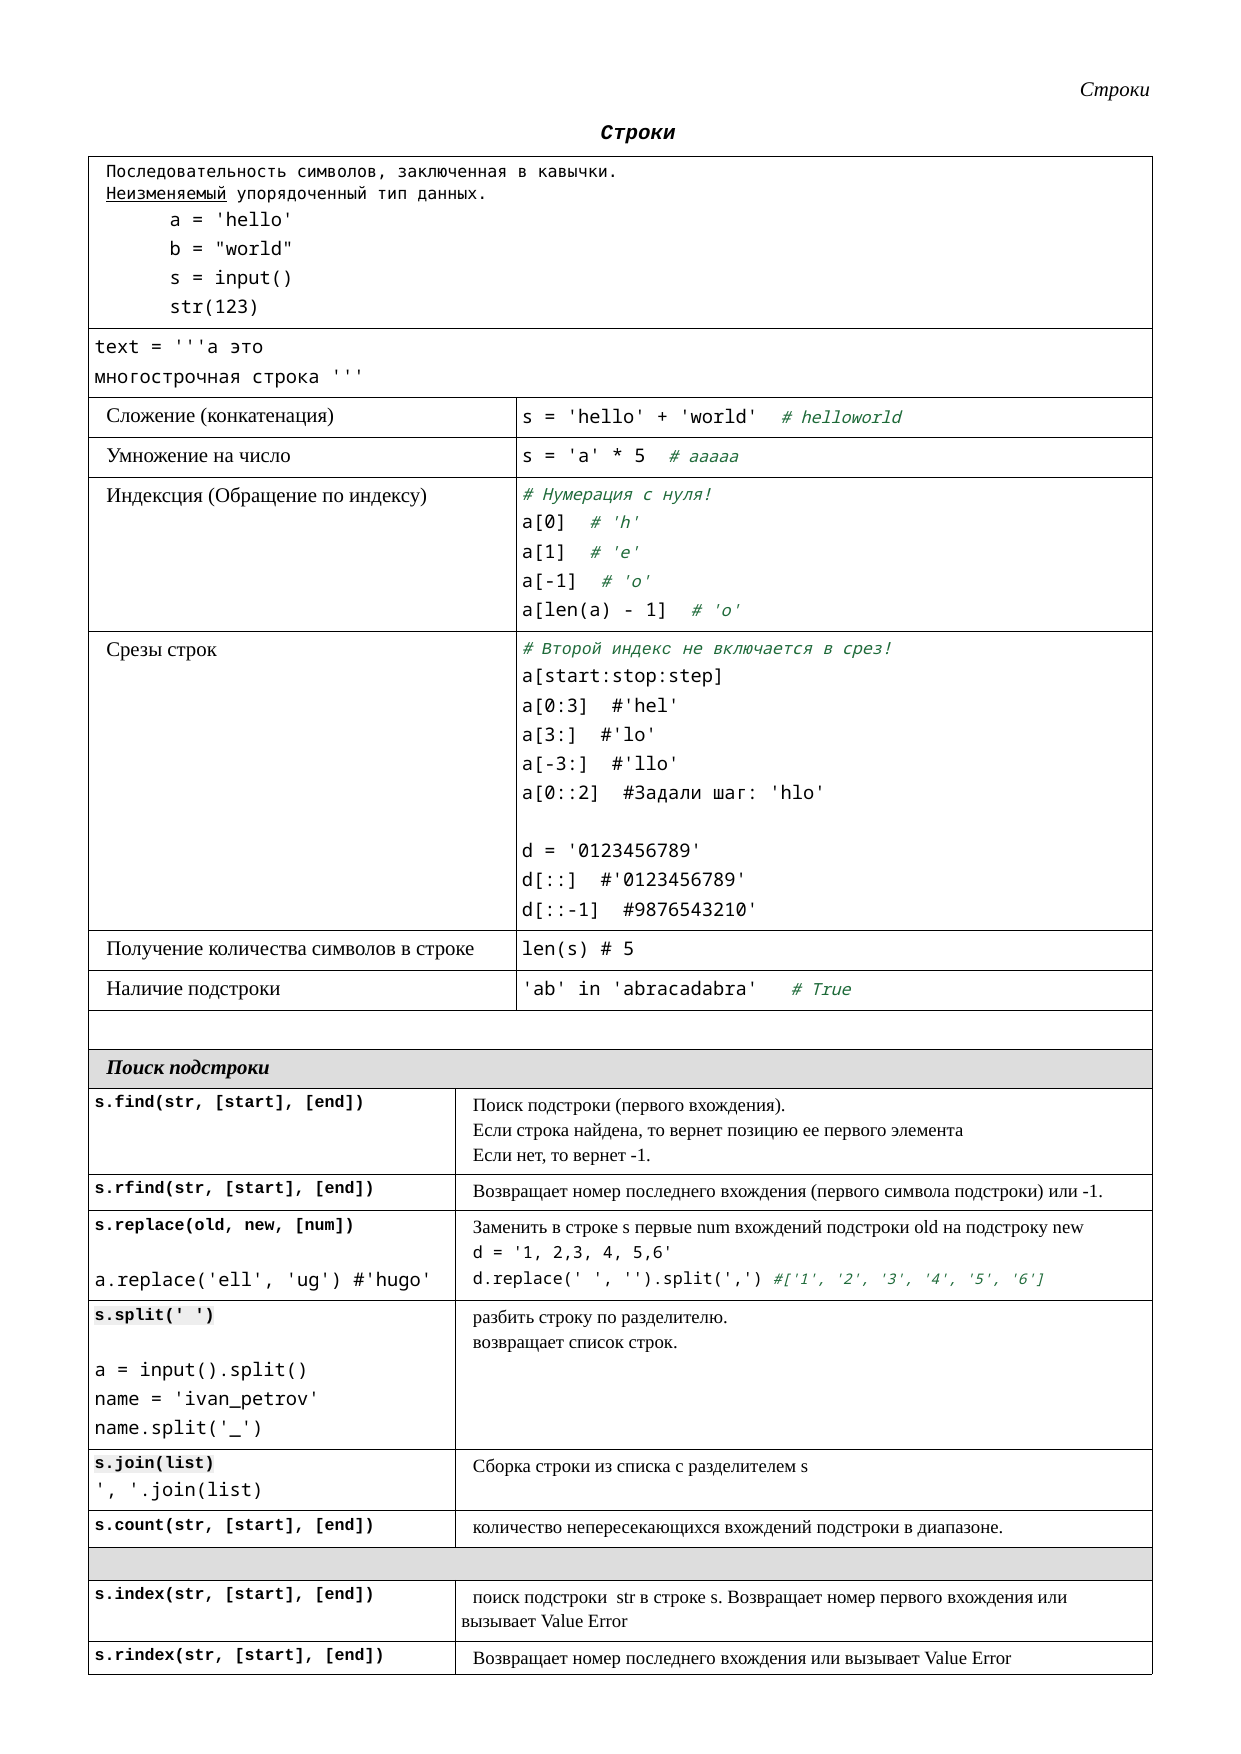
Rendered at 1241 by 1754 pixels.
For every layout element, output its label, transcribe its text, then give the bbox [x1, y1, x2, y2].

table_cell [89, 1011, 1152, 1049]
table_cell Получение количества символов в строке [89, 931, 516, 970]
table_cell Поиск подстроки (первого вхождения). Если строка найдена, то вернет позицию ее первого элемента Если нет, то вернет -1. [456, 1089, 1152, 1174]
table_cell s.find(str, [start], [end]) [89, 1089, 455, 1174]
table_cell Срезы строк [89, 632, 516, 930]
table_cell s.rfind(str, [start], [end]) [89, 1175, 455, 1210]
table_cell s.rindex(str, [start], [end]) [89, 1642, 455, 1674]
table_cell s.count(str, [start], [end]) [89, 1511, 455, 1547]
table_cell 'ab' in 'abracadabra' # True [517, 971, 1152, 1010]
subtitle Строки [126, 122, 1152, 146]
table_cell разбить строку по разделителю. возвращает список строк. [456, 1301, 1152, 1449]
table_cell s.split(' ') a = input().split() name = 'ivan_petrov' name.split('_') [89, 1301, 455, 1449]
table_cell text = '''а это многострочная строка ''' [89, 329, 1152, 397]
table_cell Заменить в строке s первые num вхождений подстроки old на подстроку new d = '1, 2,3, 4, 5,6' d.replace(' ', '').split(',') #['1', '2', '3', '4', '5', '6'] [456, 1211, 1152, 1300]
table_cell Возвращает номер последнего вхождения (первого символа подстроки) или -1. [456, 1175, 1152, 1210]
table_cell Возвращает номер последнего вхождения или вызывает Value Error [456, 1642, 1152, 1674]
table_cell Наличие подстроки [89, 971, 516, 1010]
table_cell [89, 1548, 1152, 1580]
table_cell s = 'a' * 5 # aaaaa [517, 438, 1152, 477]
table_cell количество непересекающихся вхождений подстроки в диапазоне. [456, 1511, 1152, 1547]
table_cell Поиск подстроки [89, 1050, 1152, 1088]
table_cell len(s) # 5 [517, 931, 1152, 970]
table_cell Сборка строки из списка с разделителем s [456, 1450, 1152, 1510]
table_cell s = 'hello' + 'world' # helloworld [517, 398, 1152, 437]
table_cell s.index(str, [start], [end]) [89, 1581, 455, 1641]
table_cell # Второй индекс не включается в срез! a[start:stop:step] a[0:3] #'hel' a[3:] #'lo' a[-3:] #'llo' a[0::2] #Задали шаг: 'hlo' d = '0123456789' d[::] #'0123456789' d[::-1] #9876543210' [517, 632, 1152, 930]
table_cell s.join(list) ', '.join(list) [89, 1450, 455, 1510]
table_cell Умножение на число [89, 438, 516, 477]
table_cell Сложение (конкатенация) [89, 398, 516, 437]
table_cell # Нумерация с нуля! a[0] # 'h' a[1] # 'e' a[-1] # 'o' a[len(a) - 1] # 'o' [517, 478, 1152, 631]
table_header Последовательность символов, заключенная в кавычки. Неизменяемый упорядоченный тип данных. a = 'hello' b = "world" s = input() str(123) [89, 157, 1152, 328]
table_cell s.replace(old, new, [num]) a.replace('ell', 'ug') #'hugo' [89, 1211, 455, 1300]
table_cell Индексция (Обращение по индексу) [89, 478, 516, 631]
table_cell поиск подстроки str в строке s. Возвращает номер первого вхождения или вызывает Value Error [456, 1581, 1152, 1641]
